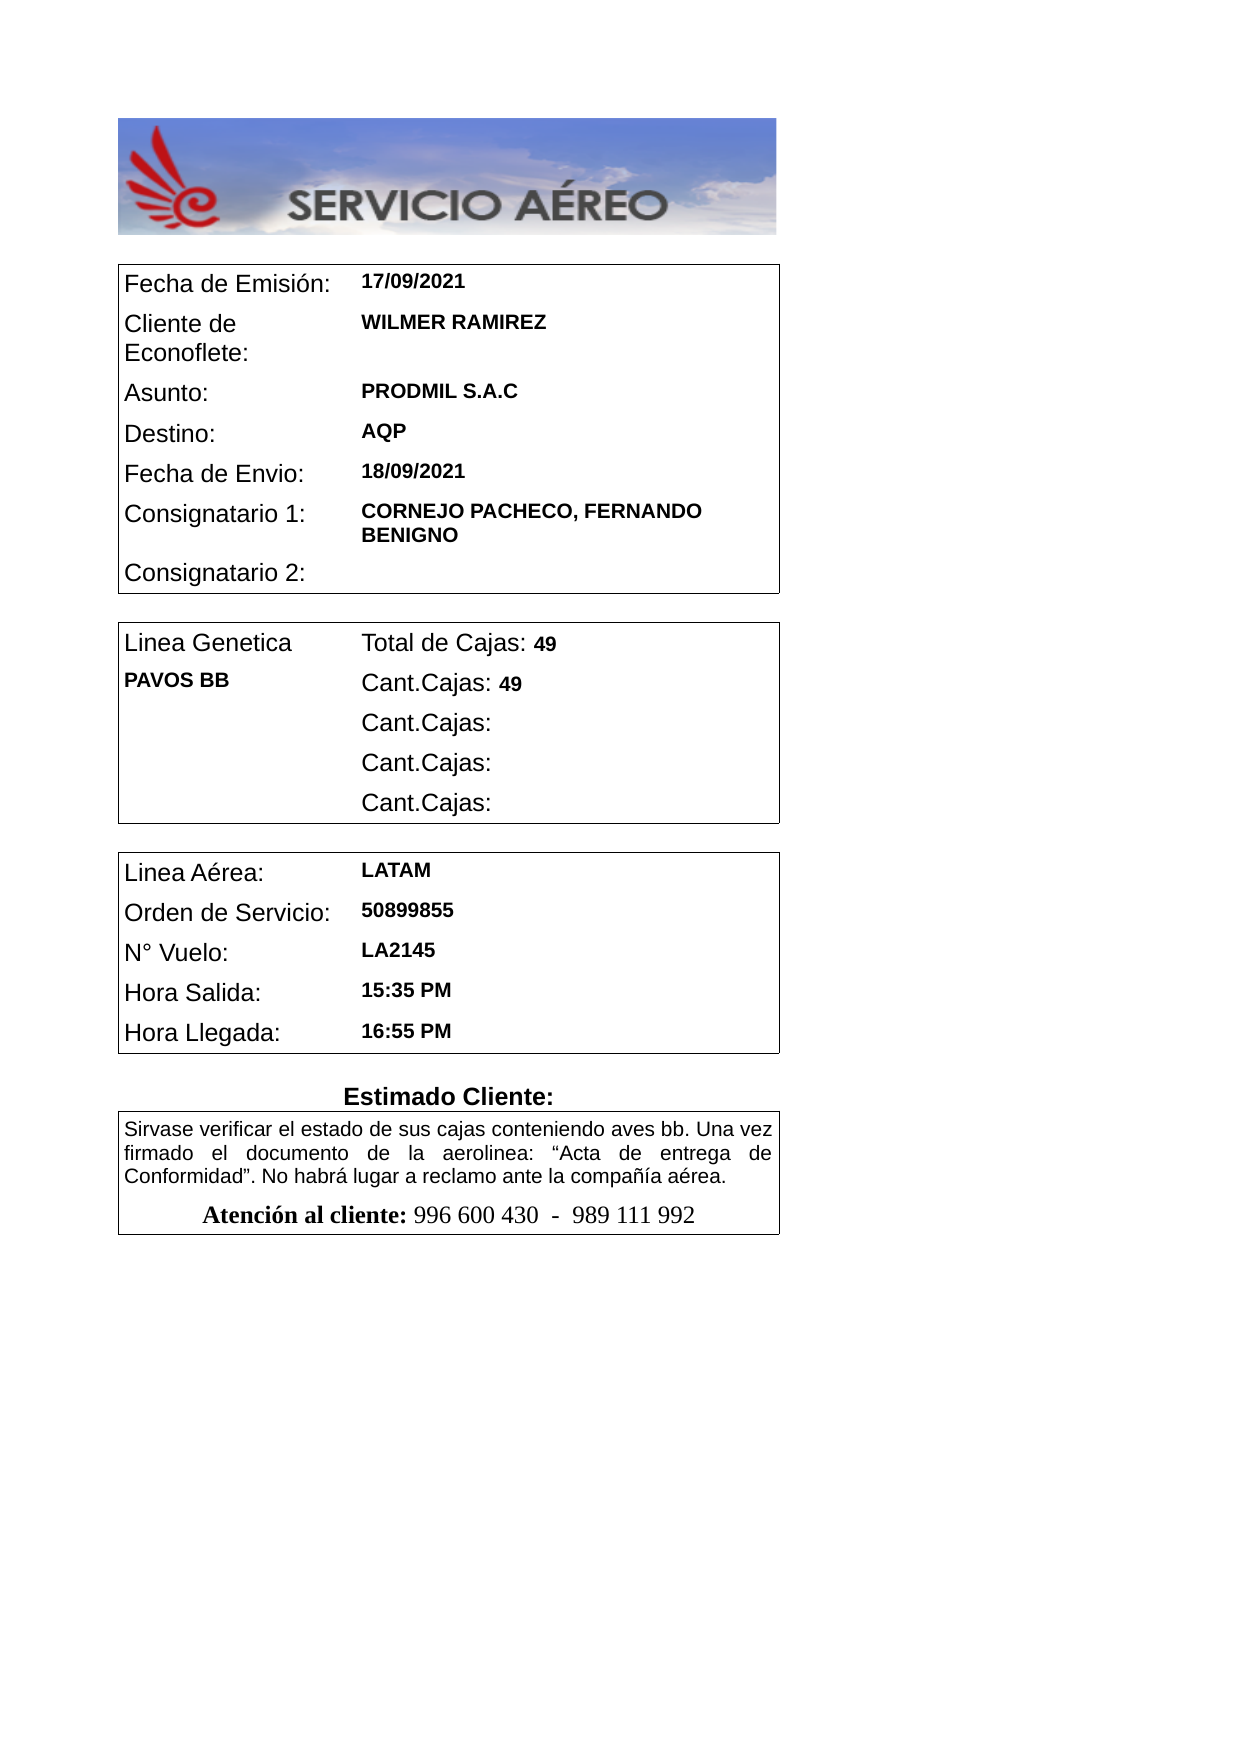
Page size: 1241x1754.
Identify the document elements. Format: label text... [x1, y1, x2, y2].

table_cell Cant.Cajas: 49 [356, 662, 779, 702]
table_cell WILMER RAMIREZ [356, 304, 779, 373]
table_header 17/09/2021 [356, 265, 779, 304]
table_cell Cant.Cajas: [356, 783, 779, 823]
table_cell PRODMIL S.A.C [356, 373, 779, 413]
table_header Fecha de Emisión: [119, 265, 356, 304]
table_cell Total de Cajas: 49 [356, 623, 779, 662]
table_cell Linea Genetica [119, 623, 356, 662]
table_cell [119, 743, 356, 783]
table_cell [119, 783, 356, 823]
picture [118, 118, 777, 235]
table_cell Fecha de Envio: [119, 453, 356, 493]
table_cell 16:55 PM [356, 1013, 779, 1053]
table_cell Cant.Cajas: [356, 702, 779, 742]
table_cell LA2145 [356, 932, 779, 972]
table_cell Sirvase verificar el estado de sus cajas conteniendo aves bb. Una vez firmado el documento de la aerolinea: “Acta de entrega de Conformidad”. No habrá lugar a reclamo ante la compañía aérea. [119, 1112, 779, 1194]
table_cell N° Vuelo: [119, 932, 356, 972]
table_cell 18/09/2021 [356, 453, 779, 493]
table_cell 50899855 [356, 892, 779, 932]
table_cell [118, 824, 356, 852]
table_cell Cant.Cajas: [356, 743, 779, 783]
table_cell 15:35 PM [356, 973, 779, 1013]
table_cell Orden de Servicio: [119, 892, 356, 932]
table_cell Consignatario 1: [119, 493, 356, 553]
table_cell [118, 594, 356, 622]
table_cell LATAM [356, 853, 779, 892]
table_cell Consignatario 2: [119, 553, 356, 593]
table_cell Hora Salida: [119, 973, 356, 1013]
table_cell Destino: [119, 413, 356, 453]
table_cell [356, 594, 779, 622]
table_cell Atención al cliente: 996 600 430 - 989 111 992 [119, 1194, 779, 1234]
table_cell CORNEJO PACHECO, FERNANDO BENIGNO [356, 493, 779, 553]
table_cell [119, 702, 356, 742]
table_cell PAVOS BB [119, 662, 356, 702]
table_cell [356, 824, 779, 852]
table_cell Hora Llegada: [119, 1013, 356, 1053]
table_cell Linea Aérea: [119, 853, 356, 892]
table_cell AQP [356, 413, 779, 453]
table_cell Cliente de Econoflete: [119, 304, 356, 373]
table_cell [356, 553, 779, 593]
table_cell Asunto: [119, 373, 356, 413]
table_cell Estimado Cliente: [118, 1054, 779, 1111]
